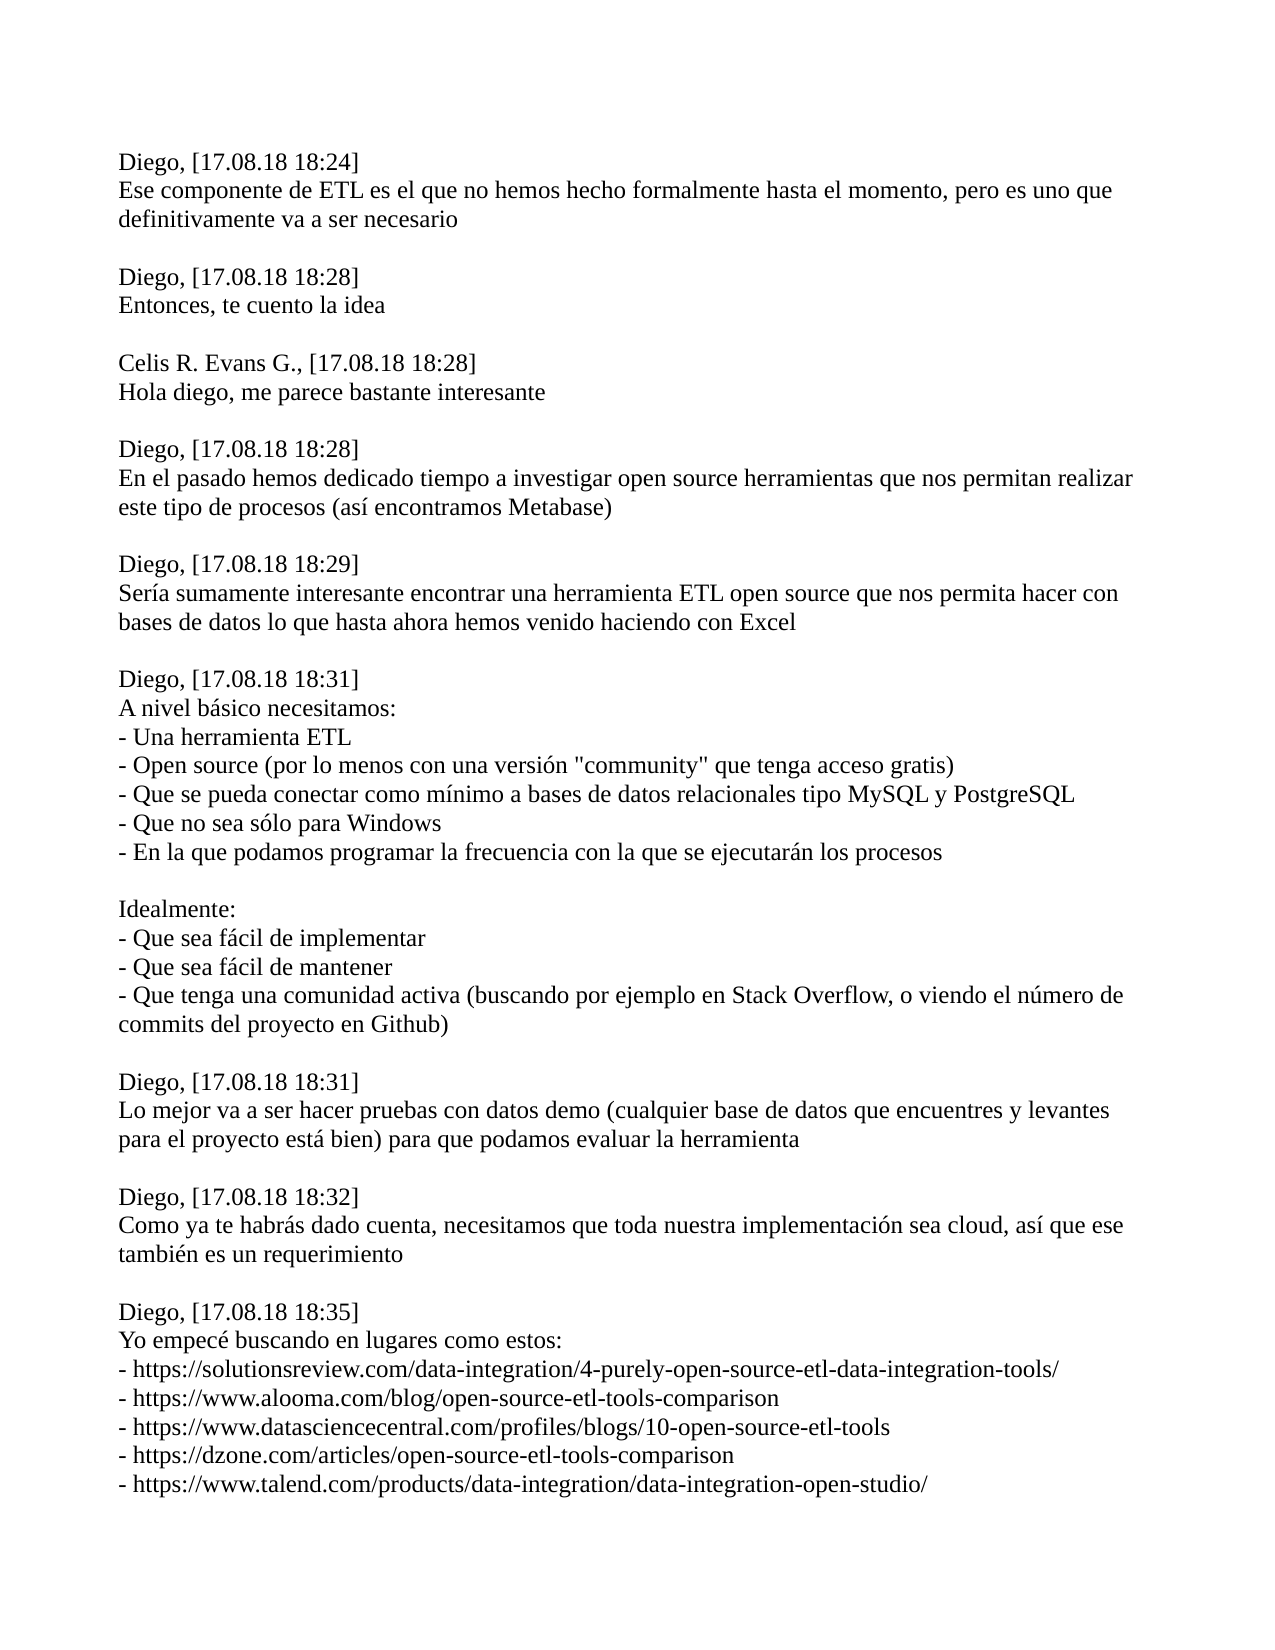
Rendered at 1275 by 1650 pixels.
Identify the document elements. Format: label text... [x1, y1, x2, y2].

text Diego, [17.08.18 18:31] [118, 1067, 1157, 1096]
text - Open source (por lo menos con una versión "community" que tenga acceso gratis) [118, 751, 1157, 779]
text Diego, [17.08.18 18:29] [118, 549, 1157, 578]
text Lo mejor va a ser hacer pruebas con datos demo (cualquier base de datos que encuentres y levantes para el proyecto está bien) para que podamos evaluar la herramienta [118, 1096, 1157, 1153]
text - Una herramienta ETL [118, 722, 1157, 751]
text - Que tenga una comunidad activa (buscando por ejemplo en Stack Overflow, o viendo el número de commits del proyecto en Github) [118, 981, 1157, 1038]
text - Que no sea sólo para Windows [118, 808, 1157, 837]
text - En la que podamos programar la frecuencia con la que se ejecutarán los procesos [118, 837, 1157, 866]
text - Que sea fácil de mantener [118, 952, 1157, 981]
text Diego, [17.08.18 18:28] [118, 434, 1157, 463]
text Entonces, te cuento la idea [118, 291, 1157, 319]
text Yo empecé buscando en lugares como estos: [118, 1326, 1157, 1354]
text Diego, [17.08.18 18:28] [118, 262, 1157, 291]
text Hola diego, me parece bastante interesante [118, 377, 1157, 406]
text Sería sumamente interesante encontrar una herramienta ETL open source que nos permita hacer con bases de datos lo que hasta ahora hemos venido haciendo con Excel [118, 578, 1157, 636]
text Diego, [17.08.18 18:24] [118, 147, 1157, 176]
text Diego, [17.08.18 18:31] [118, 664, 1157, 693]
text Ese componente de ETL es el que no hemos hecho formalmente hasta el momento, pero es uno que definitivamente va a ser necesario [118, 176, 1157, 233]
text - https://www.alooma.com/blog/open-source-etl-tools-comparison [118, 1383, 1157, 1412]
text - https://dzone.com/articles/open-source-etl-tools-comparison [118, 1441, 1157, 1469]
text Idealmente: [118, 894, 1157, 923]
text A nivel básico necesitamos: [118, 693, 1157, 722]
text En el pasado hemos dedicado tiempo a investigar open source herramientas que nos permitan realizar este tipo de procesos (así encontramos Metabase) [118, 463, 1157, 521]
text - https://www.talend.com/products/data-integration/data-integration-open-studio/ [118, 1469, 1157, 1498]
text - https://solutionsreview.com/data-integration/4-purely-open-source-etl-data-integration-tools/ [118, 1354, 1157, 1383]
text - https://www.datasciencecentral.com/profiles/blogs/10-open-source-etl-tools [118, 1412, 1157, 1441]
text Celis R. Evans G., [17.08.18 18:28] [118, 348, 1157, 377]
text - Que sea fácil de implementar [118, 923, 1157, 952]
text Como ya te habrás dado cuenta, necesitamos que toda nuestra implementación sea cloud, así que ese también es un requerimiento [118, 1211, 1157, 1268]
text - Que se pueda conectar como mínimo a bases de datos relacionales tipo MySQL y PostgreSQL [118, 779, 1157, 808]
text Diego, [17.08.18 18:35] [118, 1297, 1157, 1326]
text Diego, [17.08.18 18:32] [118, 1182, 1157, 1211]
